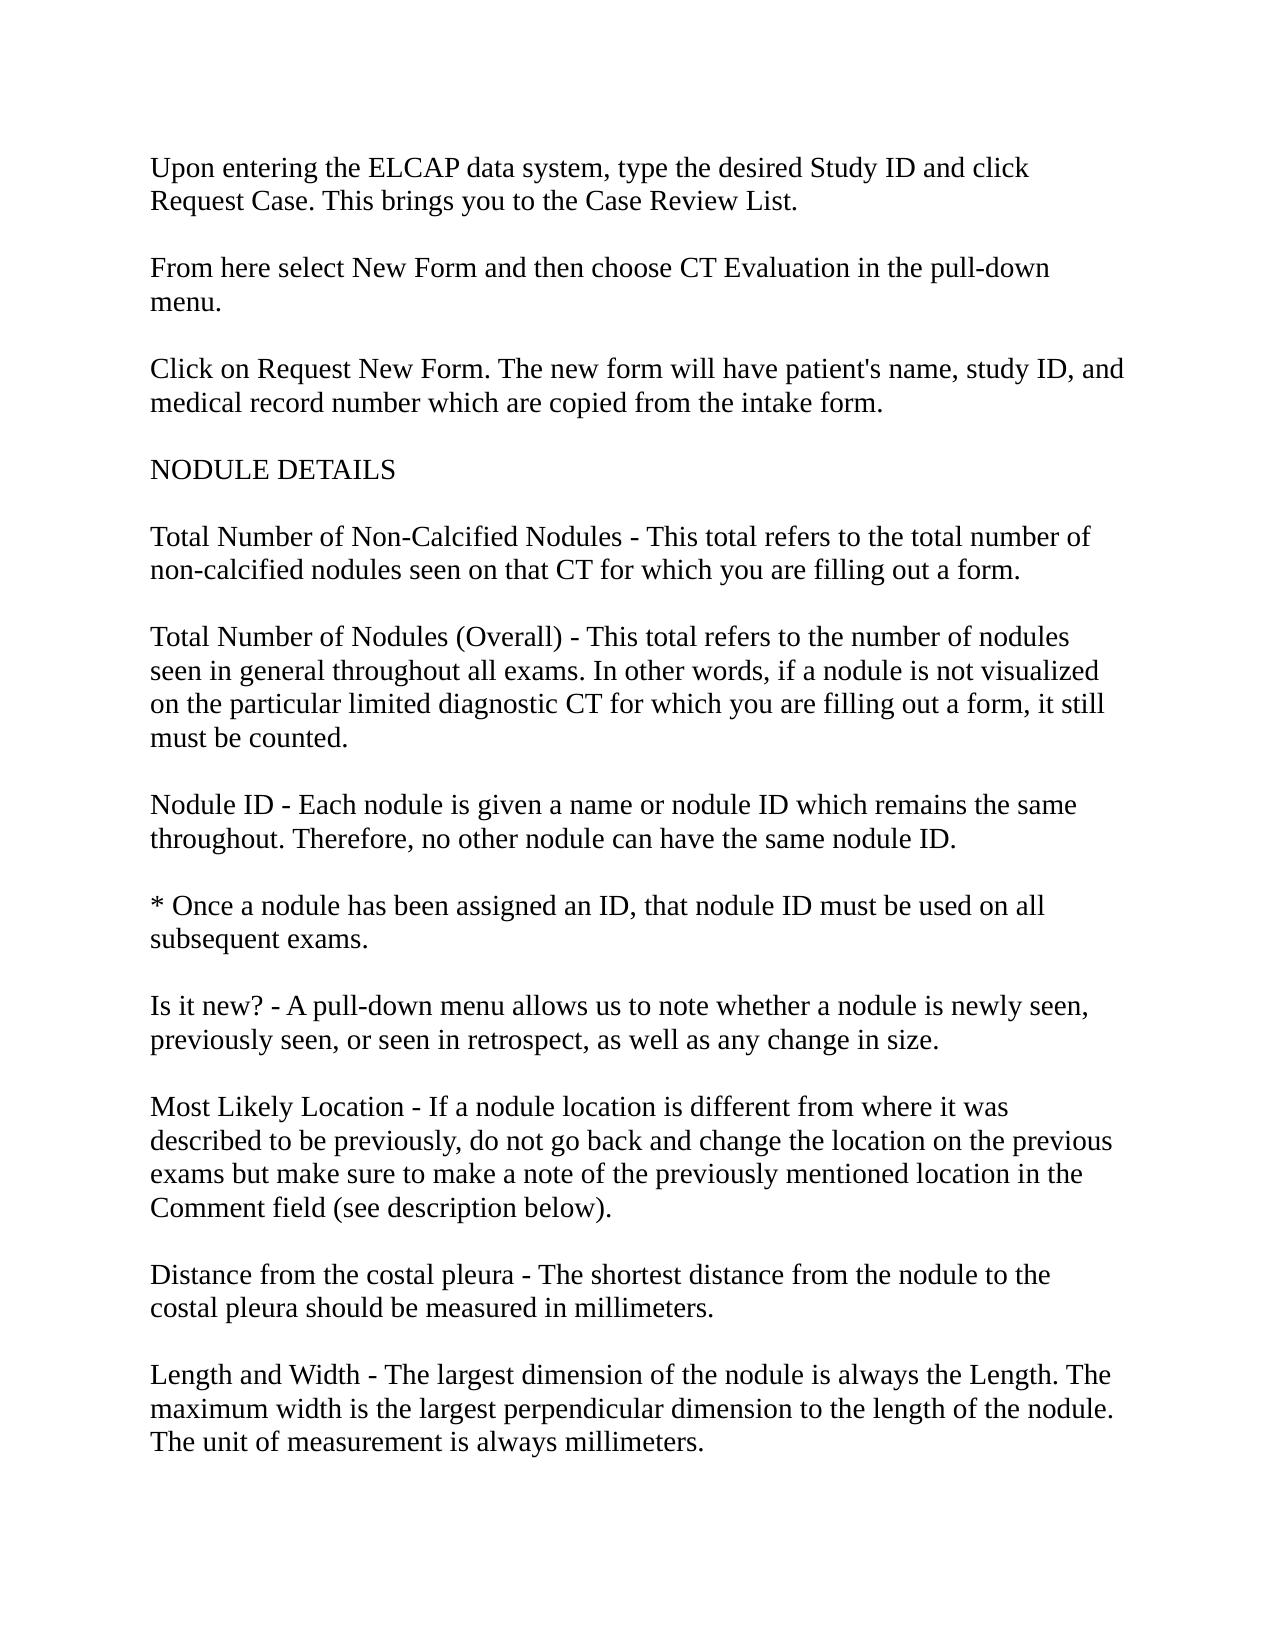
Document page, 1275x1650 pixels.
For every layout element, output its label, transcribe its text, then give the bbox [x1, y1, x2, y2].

text Nodule ID - Each nodule is given a name or nodule ID which remains the same throughout. Therefore, no other nodule can have the same nodule ID. [150, 787, 1125, 854]
text Total Number of Nodules (Overall) - This total refers to the number of nodules seen in general throughout all exams. In other words, if a nodule is not visualized on the particular limited diagnostic CT for which you are filling out a form, it still must be counted. [150, 619, 1125, 754]
text Click on Request New Form. The new form will have patient's name, study ID, and medical record number which are copied from the intake form. [150, 351, 1125, 418]
text NODULE DETAILS [150, 452, 1125, 485]
text Upon entering the ELCAP data system, type the desired Study ID and click Request Case. This brings you to the Case Review List. [150, 150, 1125, 217]
text From here select New Form and then choose CT Evaluation in the pull-down menu. [150, 251, 1125, 318]
text * Once a nodule has been assigned an ID, that nodule ID must be used on all subsequent exams. [150, 888, 1125, 955]
text Is it new? - A pull-down menu allows us to note whether a nodule is newly seen, previously seen, or seen in retrospect, as well as any change in size. [150, 988, 1125, 1056]
text Total Number of Non-Calcified Nodules - This total refers to the total number of non-calcified nodules seen on that CT for which you are filling out a form. [150, 519, 1125, 586]
text Length and Width - The largest dimension of the nodule is always the Length. The maximum width is the largest perpendicular dimension to the length of the nodule. The unit of measurement is always millimeters. [150, 1357, 1125, 1458]
text Distance from the costal pleura - The shortest distance from the nodule to the costal pleura should be measured in millimeters. [150, 1257, 1125, 1324]
text Most Likely Location - If a nodule location is different from where it was described to be previously, do not go back and change the location on the previous exams but make sure to make a note of the previously mentioned location in the Comment field (see description below). [150, 1089, 1125, 1223]
